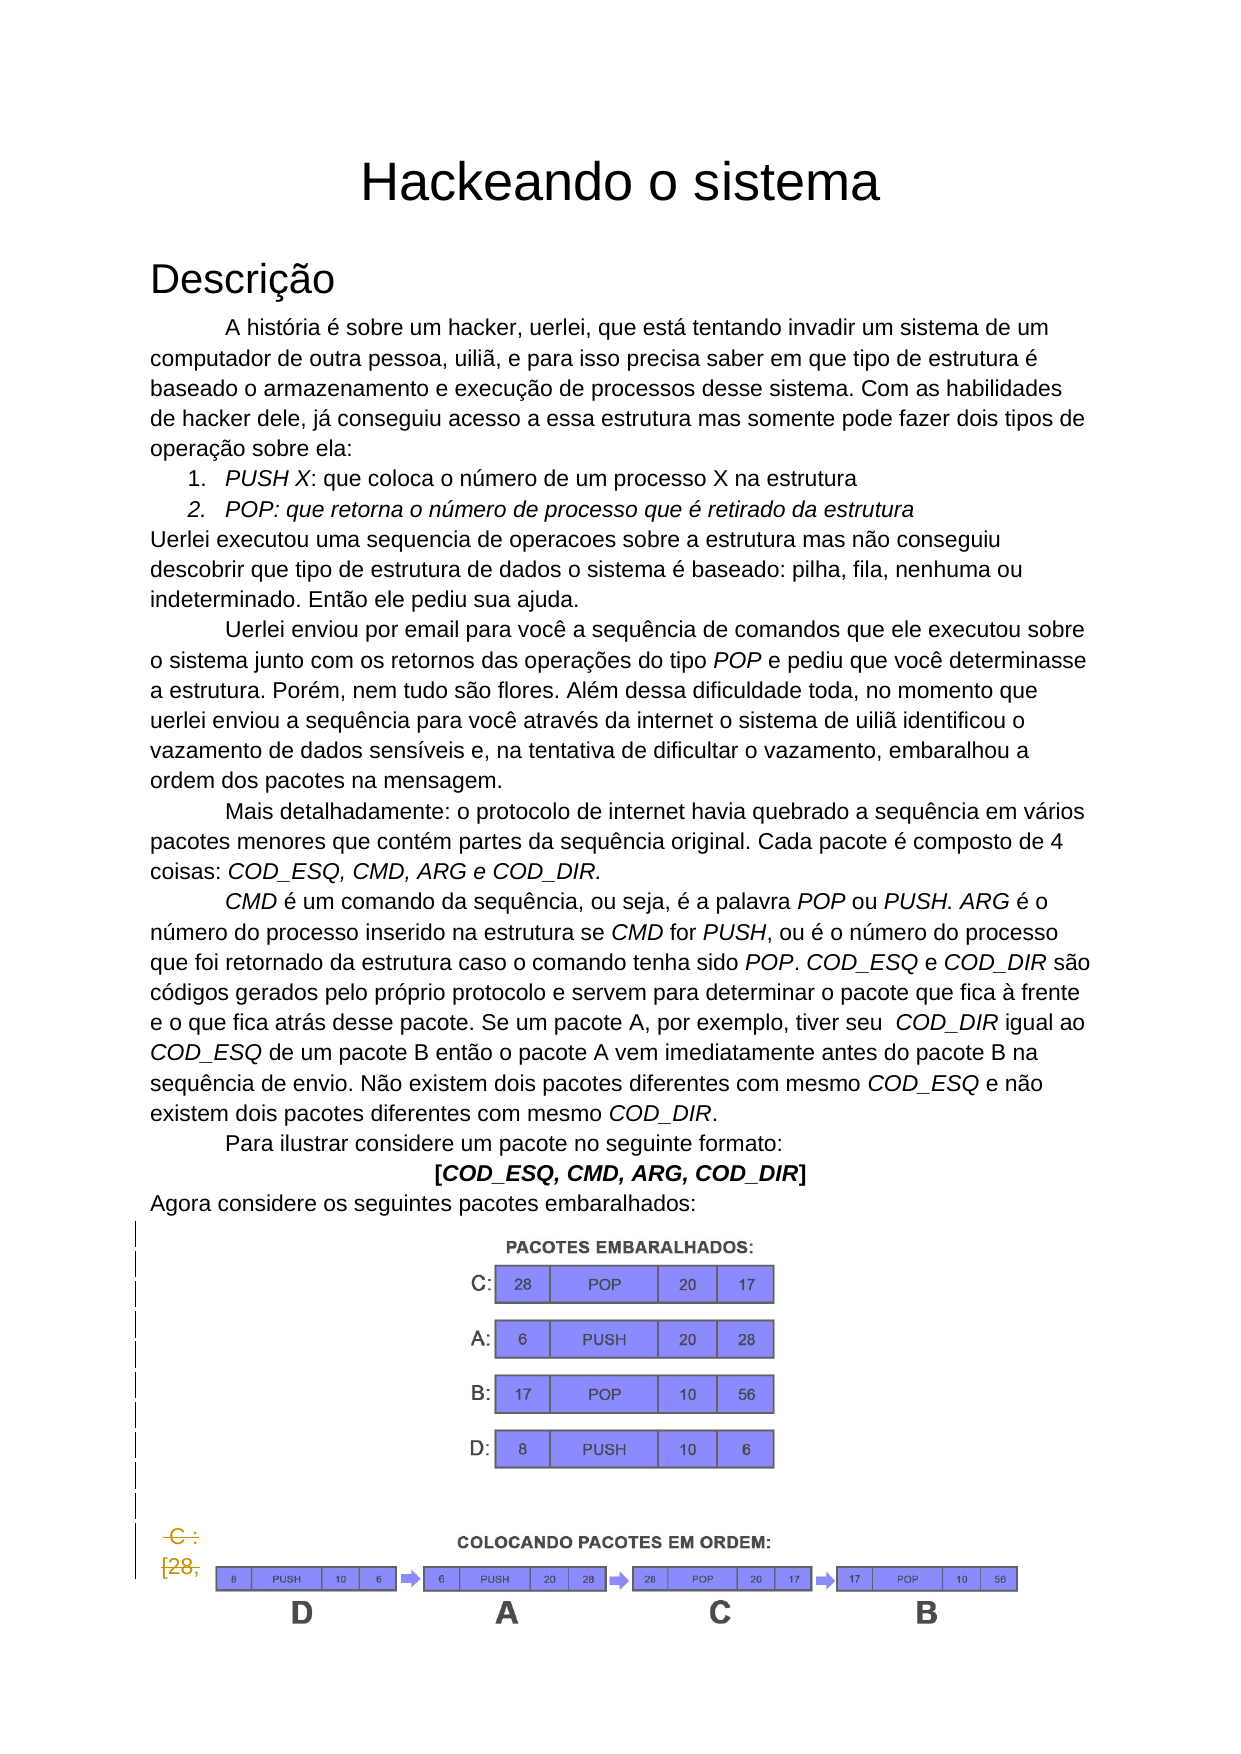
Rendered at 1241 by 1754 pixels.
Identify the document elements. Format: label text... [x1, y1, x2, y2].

text [COD_ESQ, CMD, ARG, COD_DIR] [150, 1160, 1090, 1187]
text Agora considere os seguintes pacotes embaralhados: [150, 1190, 1090, 1217]
text A história é sobre um hacker, uerlei, que está tentando invadir um sistema de um computador de outra pessoa, uiliã, e para isso precisa saber em que tipo de estrutura é baseado o armazenamento e execução de processos desse sistema. Com as habilidades de hacker dele, já conseguiu acesso a essa estrutura mas somente pode fazer dois tipos de operação sobre ela: [150, 314, 1090, 462]
text Uerlei executou uma sequencia de operacoes sobre a estrutura mas não conseguiu descobrir que tipo de estrutura de dados o sistema é baseado: pilha, fila, nenhuma ou indeterminado. Então ele pediu sua ajuda. [150, 526, 1090, 613]
title Hackeando o sistema [150, 150, 1090, 212]
picture [210, 1220, 1030, 1630]
text CMD é um comando da sequência, ou seja, é a palavra POP ou PUSH. ARG é o número do processo inserido na estrutura se CMD for PUSH, ou é o número do processo que foi retornado da estrutura caso o comando tenha sido POP. COD_ESQ e COD_DIR são códigos gerados pelo próprio protocolo e servem para determinar o pacote que fica à frente e o que fica atrás desse pacote. Se um pacote A, por exemplo, tiver seu COD_DIR igual ao COD_ESQ de um pacote B então o pacote A vem imediatamente antes do pacote B na sequência de envio. Não existem dois pacotes diferentes com mesmo COD_ESQ e não existem dois pacotes diferentes com mesmo COD_DIR. [150, 888, 1090, 1126]
subtitle Descrição [150, 254, 1090, 302]
list PUSH X: que coloca o número de um processo X na estrutura [187, 465, 1090, 492]
text Mais detalhadamente: o protocolo de internet havia quebrado a sequência em vários pacotes menores que contém partes da sequência original. Cada pacote é composto de 4 coisas: COD_ESQ, CMD, ARG e COD_DIR. [150, 798, 1090, 884]
text Para ilustrar considere um pacote no seguinte formato: [150, 1130, 1090, 1156]
text Uerlei enviou por email para você a sequência de comandos que ele executou sobre o sistema junto com os retornos das operações do tipo POP e pediu que você determinasse a estrutura. Porém, nem tudo são flores. Além dessa dificuldade toda, no momento que uerlei enviou a sequência para você através da internet o sistema de uiliã identificou o vazamento de dados sensíveis e, na tentativa de dificultar o vazamento, embaralhou a ordem dos pacotes na mensagem. [150, 616, 1090, 794]
list POP: que retorna o número de processo que é retirado da estrutura [187, 496, 1090, 522]
